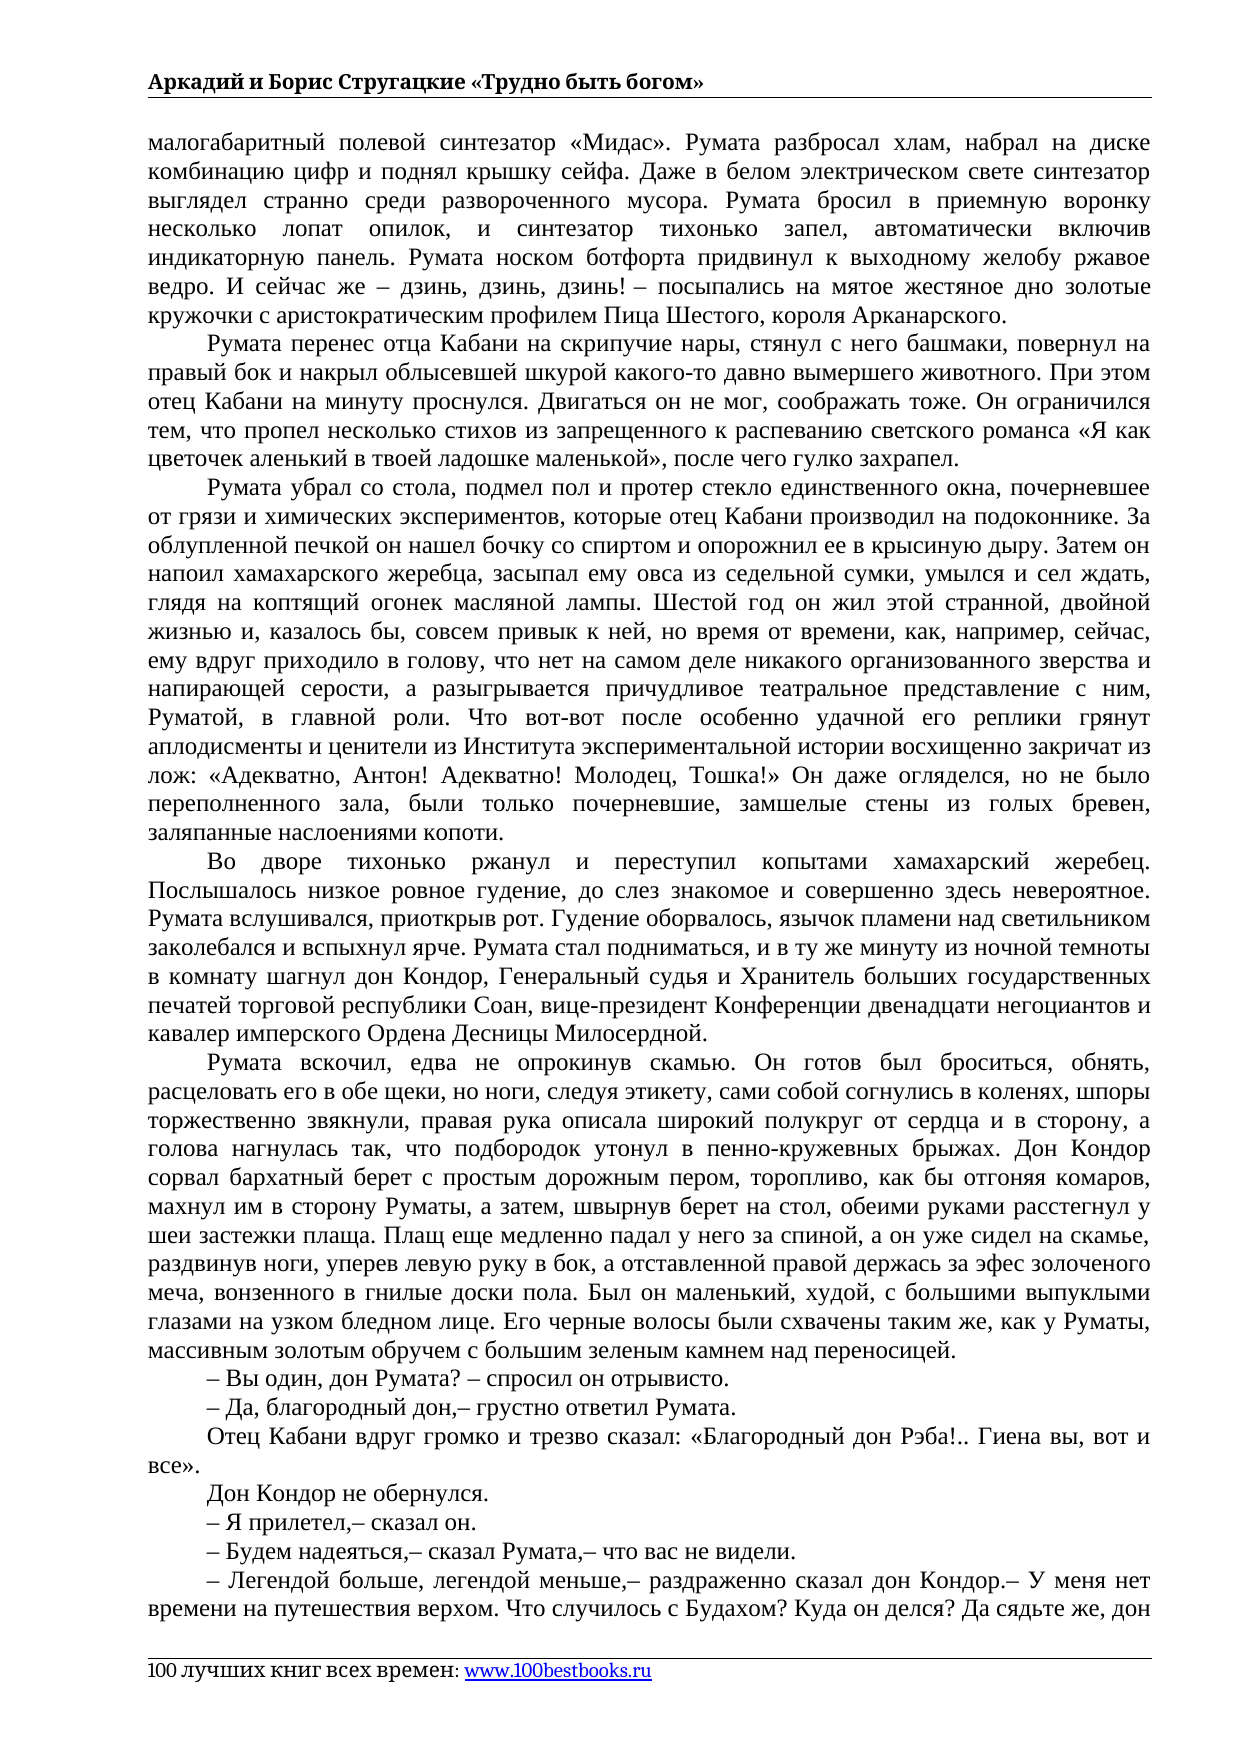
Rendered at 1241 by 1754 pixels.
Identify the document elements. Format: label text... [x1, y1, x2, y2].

text Отец Кабани вдруг громко и трезво сказал: «Благородный дон Рэба!.. Гиена вы, вот и все». [148, 1421, 1152, 1478]
text – Я прилетел,– сказал он. [148, 1507, 1152, 1536]
text Во дворе тихонько ржанул и переступил копытами хамахарский жеребец. Послышалось низкое ровное гудение, до слез знакомое и совершенно здесь невероятное. Румата вслушивался, приоткрыв рот. Гудение оборвалось, язычок пламени над светильником заколебался и вспыхнул ярче. Румата стал подниматься, и в ту же минуту из ночной темноты в комнату шагнул дон Кондор, Генеральный судья и Хранитель больших государственных печатей торговой республики Соан, вице-президент Конференции двенадцати негоциантов и кавалер имперского Ордена Десницы Милосердной. [148, 846, 1152, 1047]
text – Вы один, дон Румата? – спросил он отрывисто. [148, 1363, 1152, 1392]
text – Легендой больше, легендой меньше,– раздраженно сказал дон Кондор.– У меня нет времени на путешествия верхом. Что случилось с Будахом? Куда он делся? Да сядьте же, дон [148, 1565, 1152, 1622]
text Румата убрал со стола, подмел пол и протер стекло единственного окна, почерневшее от грязи и химических экспериментов, которые отец Кабани производил на подоконнике. За облупленной печкой он нашел бочку со спиртом и опорожнил ее в крысиную дыру. Затем он напоил хамахарского жеребца, засыпал ему овса из седельной сумки, умылся и сел ждать, глядя на коптящий огонек масляной лампы. Шестой год он жил этой странной, двойной жизнью и, казалось бы, совсем привык к ней, но время от времени, как, например, сейчас, ему вдруг приходило в голову, что нет на самом деле никакого организованного зверства и напирающей серости, а разыгрывается причудливое театральное представление с ним, Руматой, в главной роли. Что вот-вот после особенно удачной его реплики грянут аплодисменты и ценители из Института экспериментальной истории восхищенно закричат из лож: «Адекватно, Антон! Адекватно! Молодец, Тошка!» Он даже огляделся, но не было переполненного зала, были только почерневшие, замшелые стены из голых бревен, заляпанные наслоениями копоти. [148, 472, 1152, 846]
text Румата вскочил, едва не опрокинув скамью. Он готов был броситься, обнять, расцеловать его в обе щеки, но ноги, следуя этикету, сами собой согнулись в коленях, шпоры торжественно звякнули, правая рука описала широкий полукруг от сердца и в сторону, а голова нагнулась так, что подбородок утонул в пенно-кружевных брыжах. Дон Кондор сорвал бархатный берет с простым дорожным пером, торопливо, как бы отгоняя комаров, махнул им в сторону Руматы, а затем, швырнув берет на стол, обеими руками расстегнул у шеи застежки плаща. Плащ еще медленно падал у него за спиной, а он уже сидел на скамье, раздвинув ноги, уперев левую руку в бок, а отставленной правой держась за эфес золоченого меча, вонзенного в гнилые доски пола. Был он маленький, худой, с большими выпуклыми глазами на узком бледном лице. Его черные волосы были схвачены таким же, как у Руматы, массивным золотым обручем с большим зеленым камнем над переносицей. [148, 1047, 1152, 1363]
text – Да, благородный дон,– грустно ответил Румата. [148, 1392, 1152, 1421]
text Дон Кондор не обернулся. [148, 1478, 1152, 1507]
text малогабаритный полевой синтезатор «Мидас». Румата разбросал хлам, набрал на диске комбинацию цифр и поднял крышку сейфа. Даже в белом электрическом свете синтезатор выглядел странно среди развороченного мусора. Румата бросил в приемную воронку несколько лопат опилок, и синтезатор тихонько запел, автоматически включив индикаторную панель. Румата носком ботфорта придвинул к выходному желобу ржавое ведро. И сейчас же – дзинь, дзинь, дзинь! – посыпались на мятое жестяное дно золотые кружочки с аристократическим профилем Пица Шестого, короля Арканарского. [148, 127, 1152, 328]
text – Будем надеяться,– сказал Румата,– что вас не видели. [148, 1536, 1152, 1565]
text Румата перенес отца Кабани на скрипучие нары, стянул с него башмаки, повернул на правый бок и накрыл облысевшей шкурой какого-то давно вымершего животного. При этом отец Кабани на минуту проснулся. Двигаться он не мог, соображать тоже. Он ограничился тем, что пропел несколько стихов из запрещенного к распеванию светского романса «Я как цветочек аленький в твоей ладошке маленькой», после чего гулко захрапел. [148, 328, 1152, 472]
